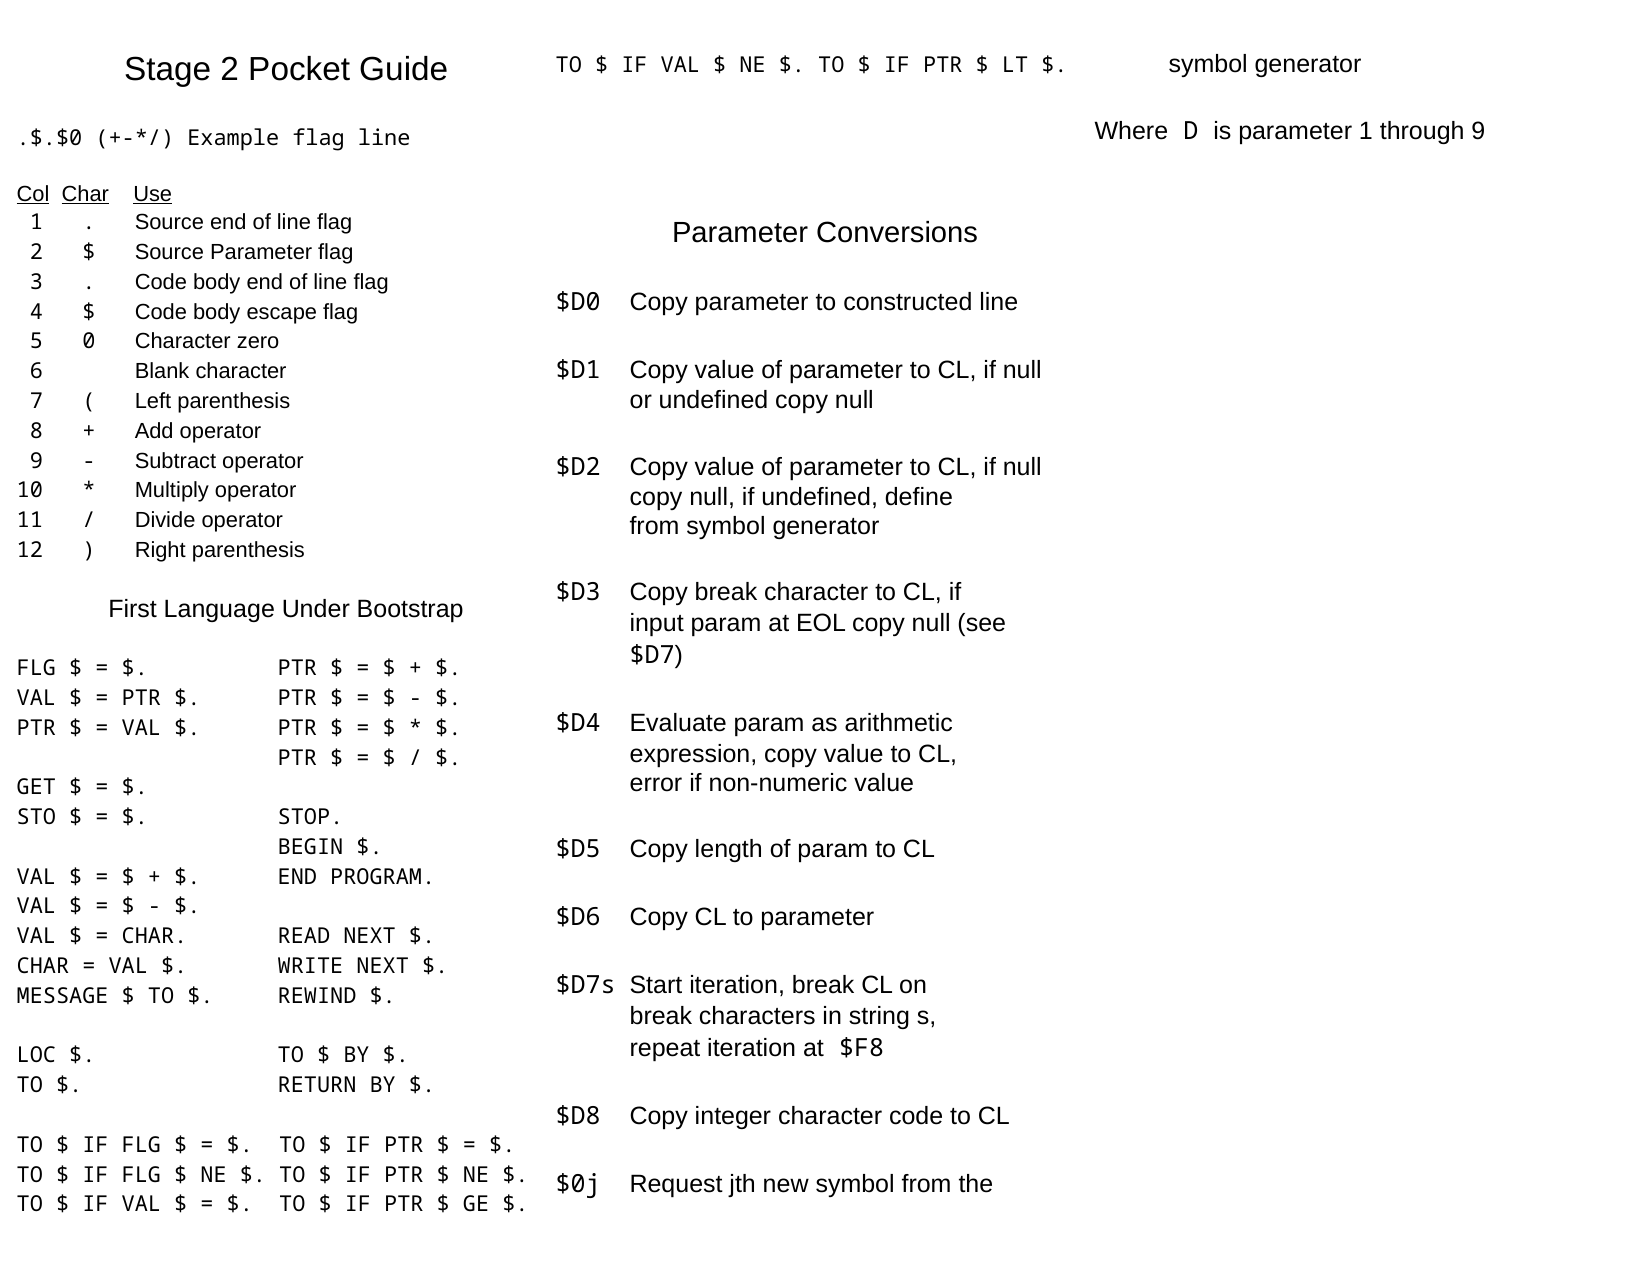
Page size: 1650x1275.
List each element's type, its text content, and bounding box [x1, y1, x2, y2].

text 3 . Code body end of line flag [16, 266, 555, 296]
text LOC $. TO $ BY $. [16, 1039, 555, 1069]
text expression, copy value to CL, [555, 739, 1094, 767]
text 4 $ Code body escape flag [16, 296, 555, 325]
text $D6 Copy CL to parameter [555, 898, 1094, 932]
text PTR $ = VAL $. PTR $ = $ * $. [16, 712, 555, 741]
text 5 0 Character zero [16, 325, 555, 355]
text $0j Request jth new symbol from the [555, 1166, 1094, 1200]
text 11 / Divide operator [16, 504, 555, 534]
text Stage 2 Pocket Guide [16, 49, 555, 88]
text 6 Blank character [16, 355, 555, 385]
text 12 ) Right parenthesis [16, 534, 555, 564]
text First Language Under Bootstrap [16, 593, 555, 622]
text $D2 Copy value of parameter to CL, if null [555, 448, 1094, 482]
text from symbol generator [555, 511, 1094, 540]
text $D7) [555, 637, 1094, 671]
text PTR $ = $ / $. [16, 741, 555, 771]
text $D3 Copy break character to CL, if [555, 574, 1094, 608]
text $D0 Copy parameter to constructed line [555, 283, 1094, 317]
text 7 ( Left parenthesis [16, 385, 555, 415]
text TO $ IF VAL $ NE $. TO $ IF PTR $ LT $. [555, 49, 1094, 79]
text VAL $ = PTR $. PTR $ = $ - $. [16, 682, 555, 712]
text error if non-numeric value [555, 767, 1094, 796]
text $D5 Copy length of param to CL [555, 830, 1094, 864]
text Where D is parameter 1 through 9 [1094, 112, 1633, 146]
text copy null, if undefined, define [555, 482, 1094, 511]
text 2 $ Source Parameter flag [16, 236, 555, 266]
text FLG $ = $. PTR $ = $ + $. [16, 652, 555, 682]
text TO $ IF VAL $ = $. TO $ IF PTR $ GE $. [16, 1188, 555, 1218]
text VAL $ = $ + $. END PROGRAM. [16, 861, 555, 890]
text Parameter Conversions [555, 216, 1094, 249]
text MESSAGE $ TO $. REWIND $. [16, 980, 555, 1009]
text 9 - Subtract operator [16, 444, 555, 474]
text GET $ = $. [16, 771, 555, 801]
text VAL $ = $ - $. [16, 890, 555, 920]
text TO $. RETURN BY $. [16, 1069, 555, 1099]
text TO $ IF FLG $ = $. TO $ IF PTR $ = $. [16, 1129, 555, 1158]
text BEGIN $. [16, 831, 555, 861]
text $D1 Copy value of parameter to CL, if null [555, 351, 1094, 385]
text VAL $ = CHAR. READ NEXT $. [16, 920, 555, 950]
text $D8 Copy integer character code to CL [555, 1097, 1094, 1132]
text .$.$0 (+-*/) Example flag line [16, 121, 555, 151]
text input param at EOL copy null (see [555, 608, 1094, 637]
text $D7s Start iteration, break CL on [555, 967, 1094, 1001]
text CHAR = VAL $. WRITE NEXT $. [16, 950, 555, 980]
text TO $ IF FLG $ NE $. TO $ IF PTR $ NE $. [16, 1158, 555, 1188]
text break characters in string s, [555, 1001, 1094, 1029]
text STO $ = $. STOP. [16, 801, 555, 831]
text $D4 Evaluate param as arithmetic [555, 705, 1094, 739]
text 1 . Source end of line flag [16, 206, 555, 236]
text repeat iteration at $F8 [555, 1029, 1094, 1063]
text symbol generator [1094, 49, 1633, 78]
text or undefined copy null [555, 385, 1094, 414]
text 10 * Multiply operator [16, 474, 555, 504]
text 8 + Add operator [16, 415, 555, 444]
text Col Char Use [16, 181, 555, 206]
